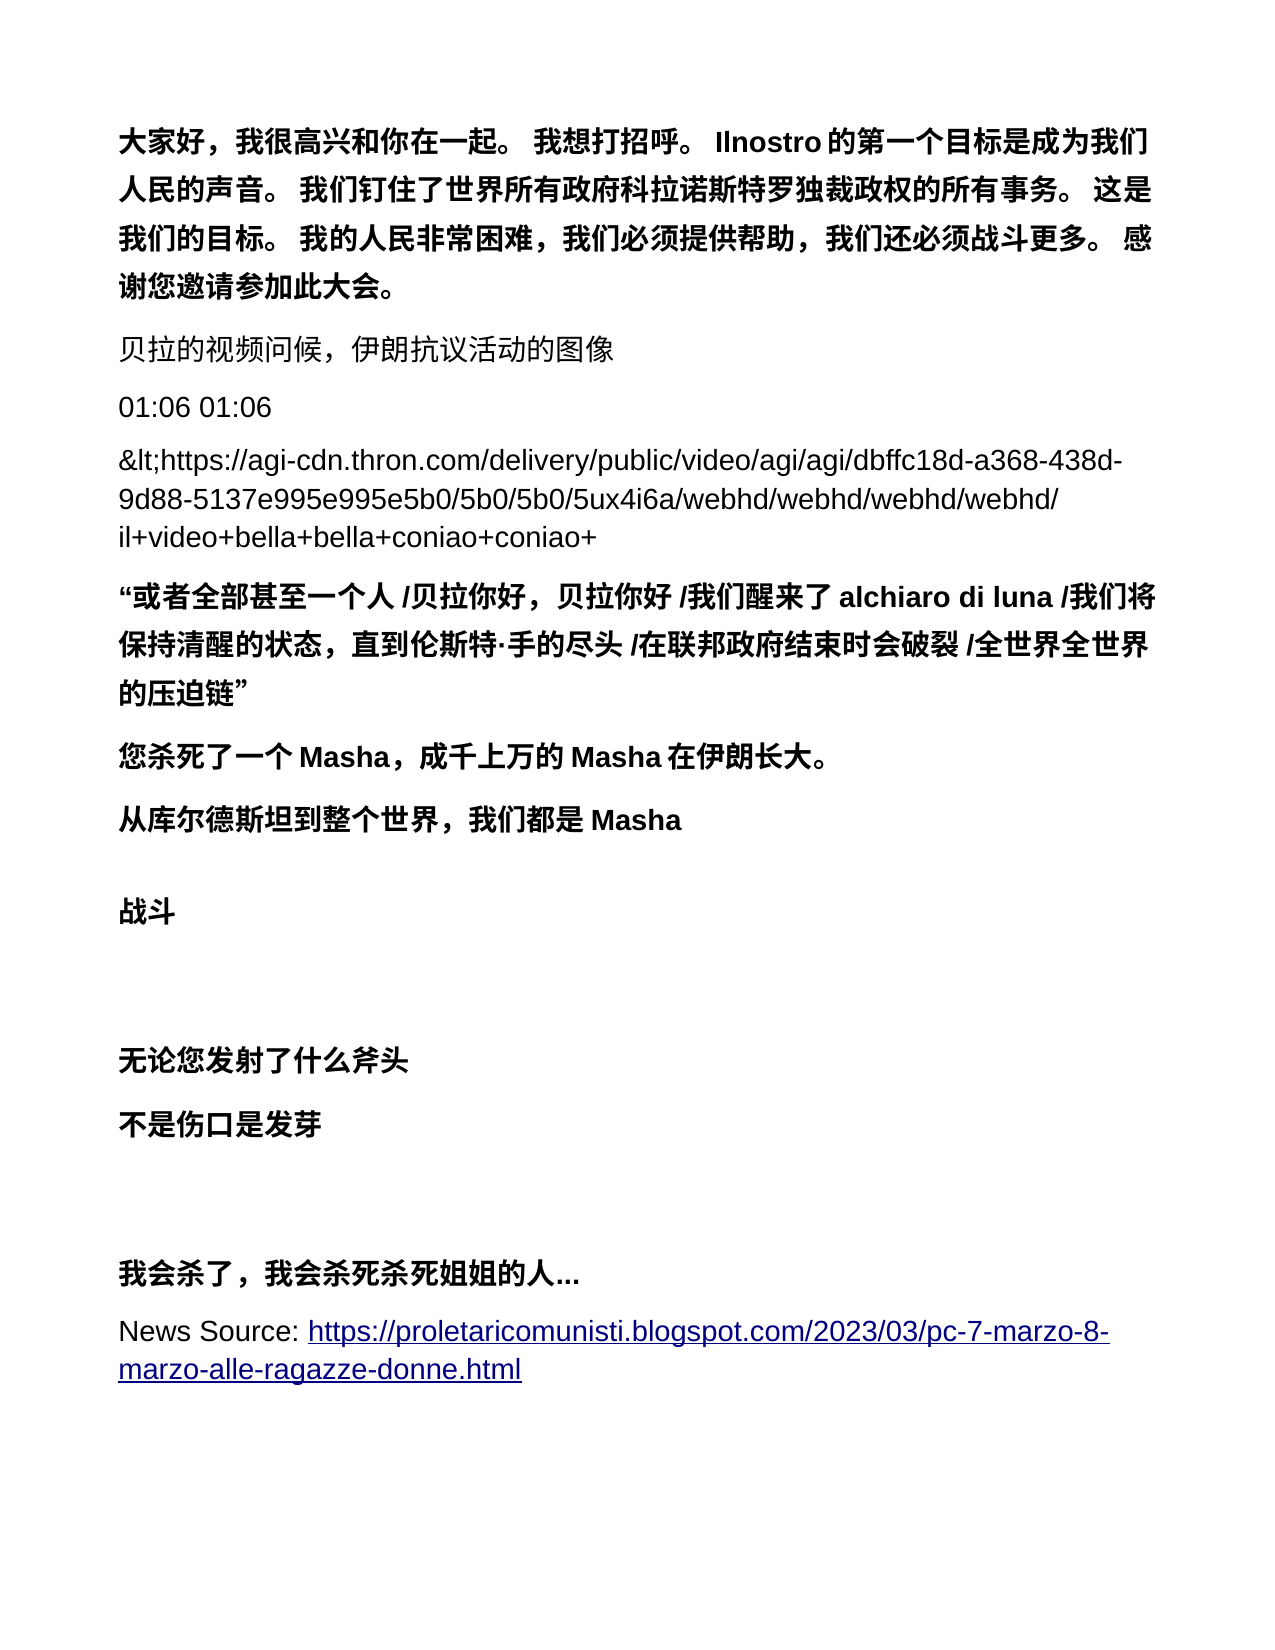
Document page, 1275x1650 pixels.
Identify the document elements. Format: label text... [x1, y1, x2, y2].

text 01:06 01:06 [118, 390, 1157, 423]
text 贝拉的视频问候，伊朗抗议活动的图像 [118, 327, 1157, 369]
text 不是伤口是发芽 [118, 1101, 1157, 1143]
text &lt;https://agi-cdn.thron.com/delivery/public/video/agi/agi/dbffc18d-a368-438d-9d88-5137e995e995e5b0/5b0/5b0/5ux4i6a/webhd/webhd/webhd/webhd/il+video+bella+bella+coniao+coniao+ [118, 443, 1157, 554]
text “或者全部甚至一个人 /贝拉你好，贝拉你好 /我们醒来了alchiaro di luna /我们将保持清醒的状态，直到伦斯特·手的尽头 /在联邦政府结束时会破裂 /全世界全世界的压迫链” [118, 573, 1157, 713]
text 从库尔德斯坦到整个世界，我们都是Masha [118, 797, 1157, 839]
text 大家好，我很高兴和你在一起。 我想打招呼。 Ilnostro的第一个目标是成为我们人民的声音。 我们钉住了世界所有政府科拉诺斯特罗独裁政权的所有事务。 这是我们的目标。 我的人民非常困难，我们必须提供帮助，我们还必须战斗更多。 感谢您邀请参加此大会。 [118, 118, 1157, 306]
text 战斗 [118, 888, 1157, 931]
text 我会杀了，我会杀死杀死姐姐的人... [118, 1250, 1157, 1293]
text News Source: https://proletaricomunisti.blogspot.com/2023/03/pc-7-marzo-8-marzo-alle-ragazze-donne.html [118, 1313, 1157, 1386]
text 无论您发射了什么斧头 [118, 1038, 1157, 1080]
text 您杀死了一个Masha，成千上万的Masha在伊朗长大。 [118, 733, 1157, 776]
